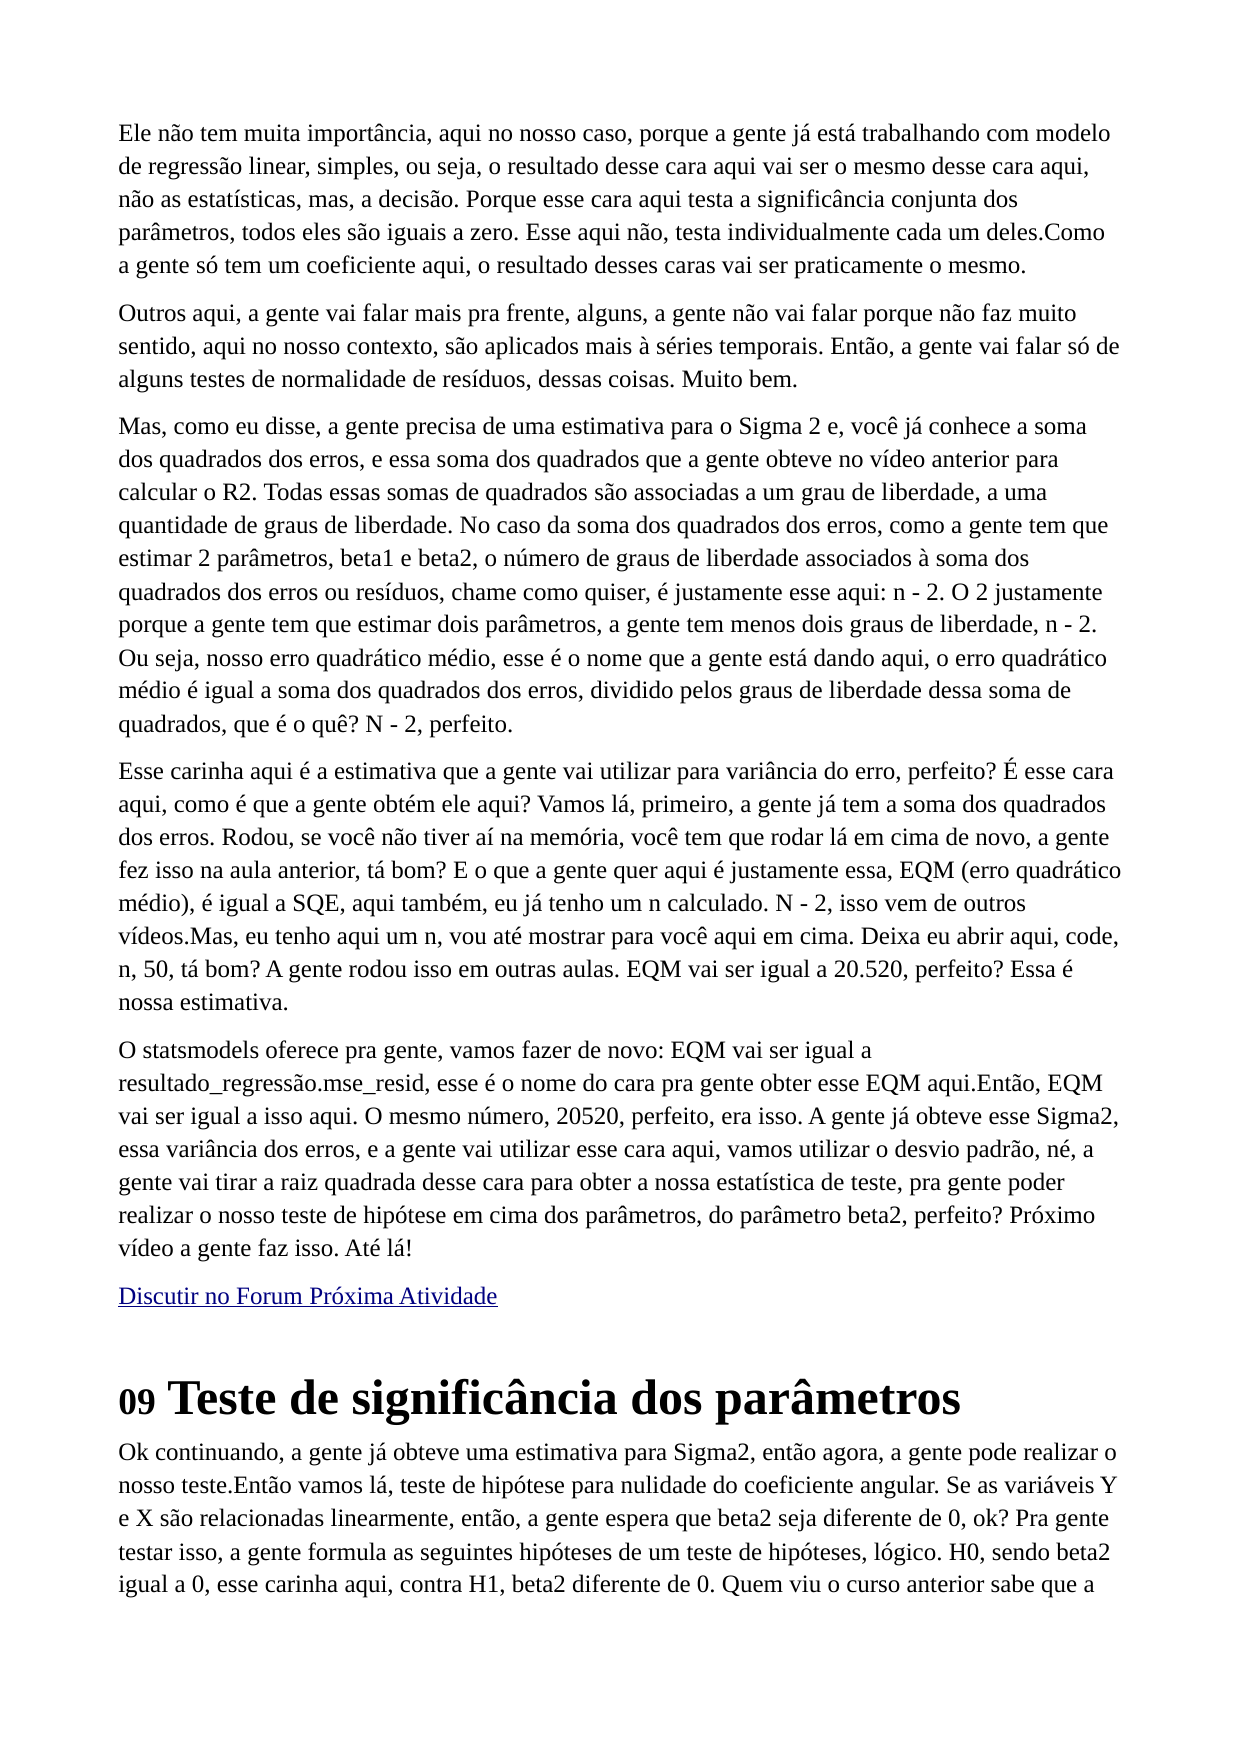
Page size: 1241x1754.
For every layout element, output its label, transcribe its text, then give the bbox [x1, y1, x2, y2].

subtitle 09 Teste de significância dos parâmetros [118, 1367, 1122, 1425]
text Mas, como eu disse, a gente precisa de uma estimativa para o Sigma 2 e, você já conhece a soma dos quadrados dos erros, e essa soma dos quadrados que a gente obteve no vídeo anterior para calcular o R2. Todas essas somas de quadrados são associadas a um grau de liberdade, a uma quantidade de graus de liberdade. No caso da soma dos quadrados dos erros, como a gente tem que estimar 2 parâmetros, beta1 e beta2, o número de graus de liberdade associados à soma dos quadrados dos erros ou resíduos, chame como quiser, é justamente esse aqui: n - 2. O 2 justamente porque a gente tem que estimar dois parâmetros, a gente tem menos dois graus de liberdade, n - 2. Ou seja, nosso erro quadrático médio, esse é o nome que a gente está dando aqui, o erro quadrático médio é igual a soma dos quadrados dos erros, dividido pelos graus de liberdade dessa soma de quadrados, que é o quê? N - 2, perfeito. [118, 411, 1122, 737]
text Outros aqui, a gente vai falar mais pra frente, alguns, a gente não vai falar porque não faz muito sentido, aqui no nosso contexto, são aplicados mais à séries temporais. Então, a gente vai falar só de alguns testes de normalidade de resíduos, dessas coisas. Muito bem. [118, 298, 1122, 393]
text O statsmodels oferece pra gente, vamos fazer de novo: EQM vai ser igual a resultado_regressão.mse_resid, esse é o nome do cara pra gente obter esse EQM aqui.Então, EQM vai ser igual a isso aqui. O mesmo número, 20520, perfeito, era isso. A gente já obteve esse Sigma2, essa variância dos erros, e a gente vai utilizar esse cara aqui, vamos utilizar o desvio padrão, né, a gente vai tirar a raiz quadrada desse cara para obter a nossa estatística de teste, pra gente poder realizar o nosso teste de hipótese em cima dos parâmetros, do parâmetro beta2, perfeito? Próximo vídeo a gente faz isso. Até lá! [118, 1035, 1122, 1262]
text Ele não tem muita importância, aqui no nosso caso, porque a gente já está trabalhando com modelo de regressão linear, simples, ou seja, o resultado desse cara aqui vai ser o mesmo desse cara aqui, não as estatísticas, mas, a decisão. Porque esse cara aqui testa a significância conjunta dos parâmetros, todos eles são iguais a zero. Esse aqui não, testa individualmente cada um deles.Como a gente só tem um coeficiente aqui, o resultado desses caras vai ser praticamente o mesmo. [118, 118, 1122, 279]
text Discutir no Forum Próxima Atividade [118, 1281, 1122, 1309]
text Ok continuando, a gente já obteve uma estimativa para Sigma2, então agora, a gente pode realizar o nosso teste.Então vamos lá, teste de hipótese para nulidade do coeficiente angular. Se as variáveis Y e X são relacionadas linearmente, então, a gente espera que beta2 seja diferente de 0, ok? Pra gente testar isso, a gente formula as seguintes hipóteses de um teste de hipóteses, lógico. H0, sendo beta2 igual a 0, esse carinha aqui, contra H1, beta2 diferente de 0. Quem viu o curso anterior sabe que a [118, 1437, 1122, 1598]
text Esse carinha aqui é a estimativa que a gente vai utilizar para variância do erro, perfeito? É esse cara aqui, como é que a gente obtém ele aqui? Vamos lá, primeiro, a gente já tem a soma dos quadrados dos erros. Rodou, se você não tiver aí na memória, você tem que rodar lá em cima de novo, a gente fez isso na aula anterior, tá bom? E o que a gente quer aqui é justamente essa, EQM (erro quadrático médio), é igual a SQE, aqui também, eu já tenho um n calculado. N - 2, isso vem de outros vídeos.Mas, eu tenho aqui um n, vou até mostrar para você aqui em cima. Deixa eu abrir aqui, code, n, 50, tá bom? A gente rodou isso em outras aulas. EQM vai ser igual a 20.520, perfeito? Essa é nossa estimativa. [118, 756, 1122, 1016]
